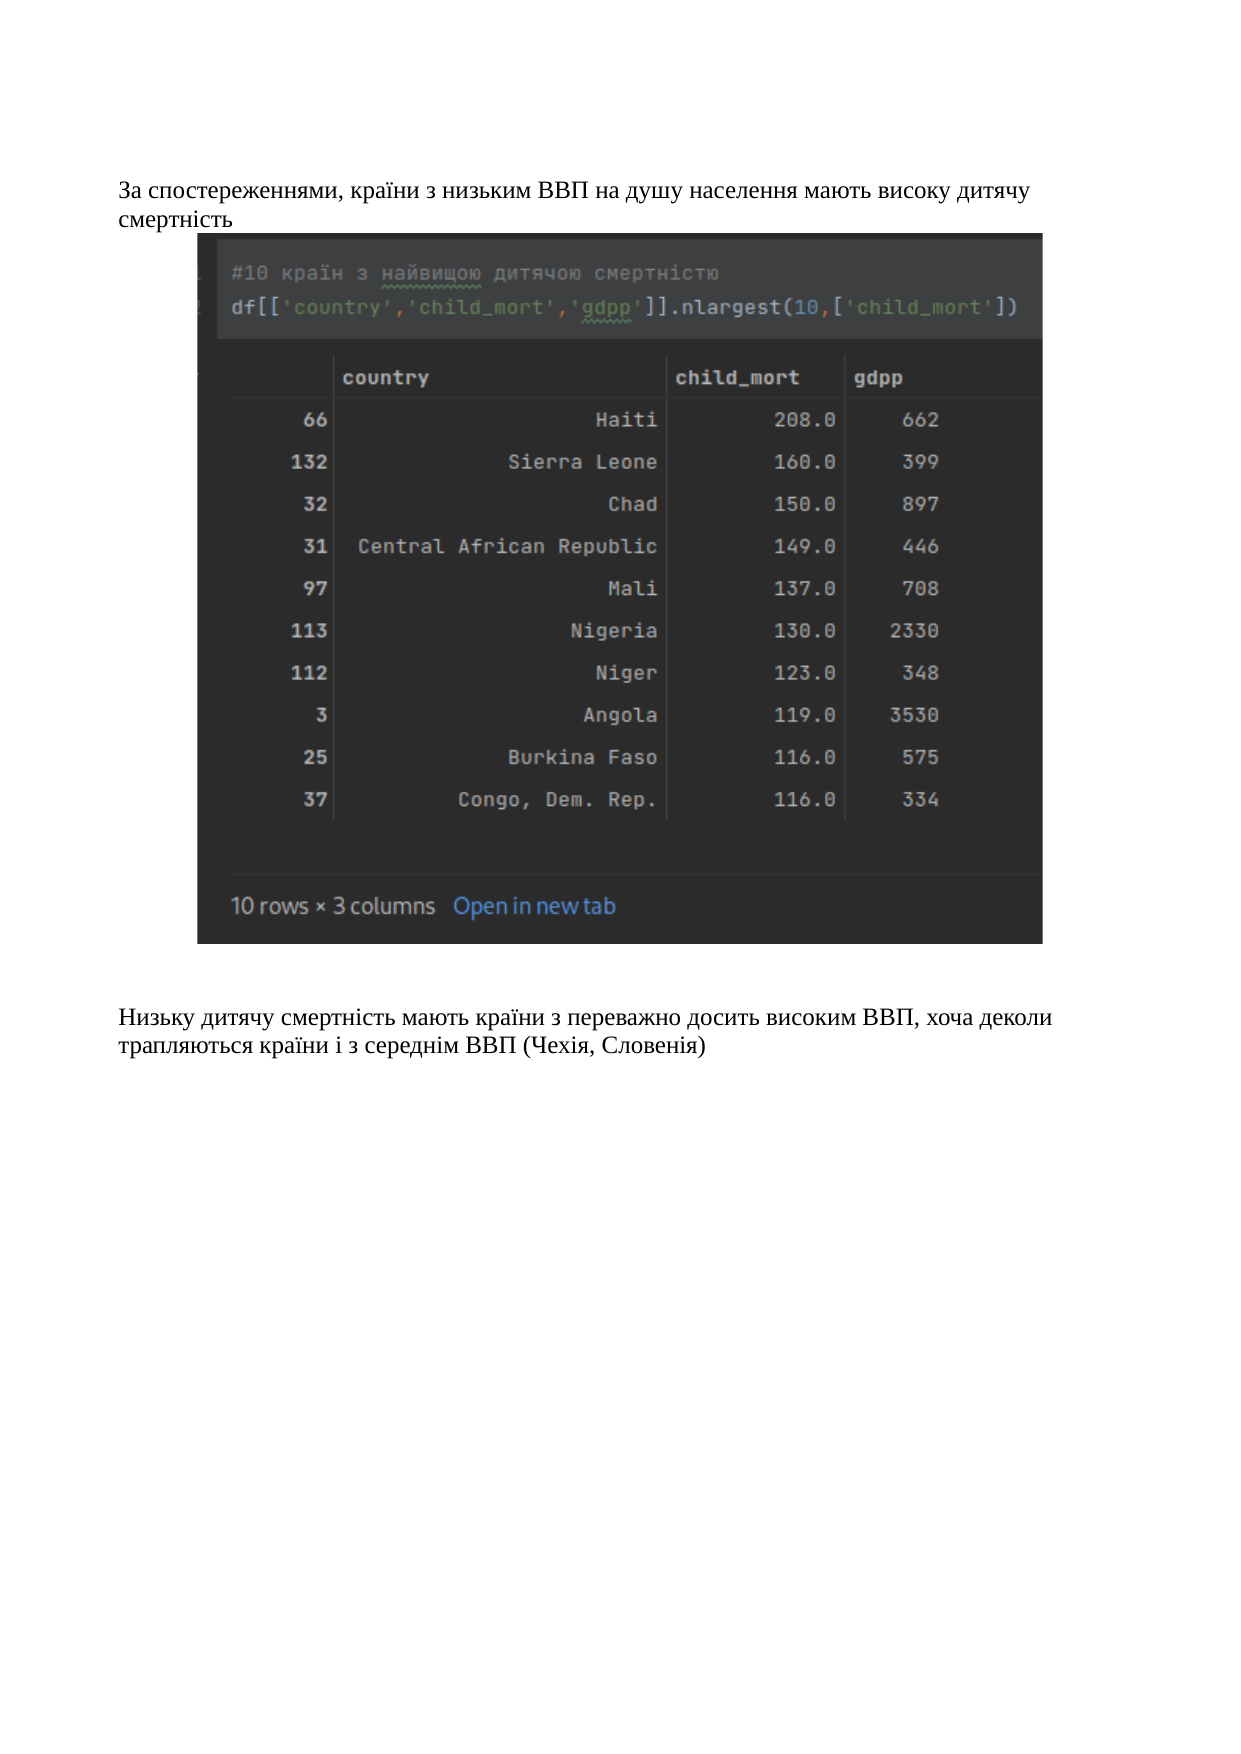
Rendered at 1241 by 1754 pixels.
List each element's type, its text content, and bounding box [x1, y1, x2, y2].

text Низьку дитячу смертність мають країни з переважно досить високим ВВП, хоча деколи трапляються країни і з середнім ВВП (Чехія, Словенія) [118, 1002, 1122, 1059]
picture [197, 233, 1043, 944]
text За спостереженнями, країни з низьким ВВП на душу населення мають високу дитячу смертність [118, 176, 1122, 233]
